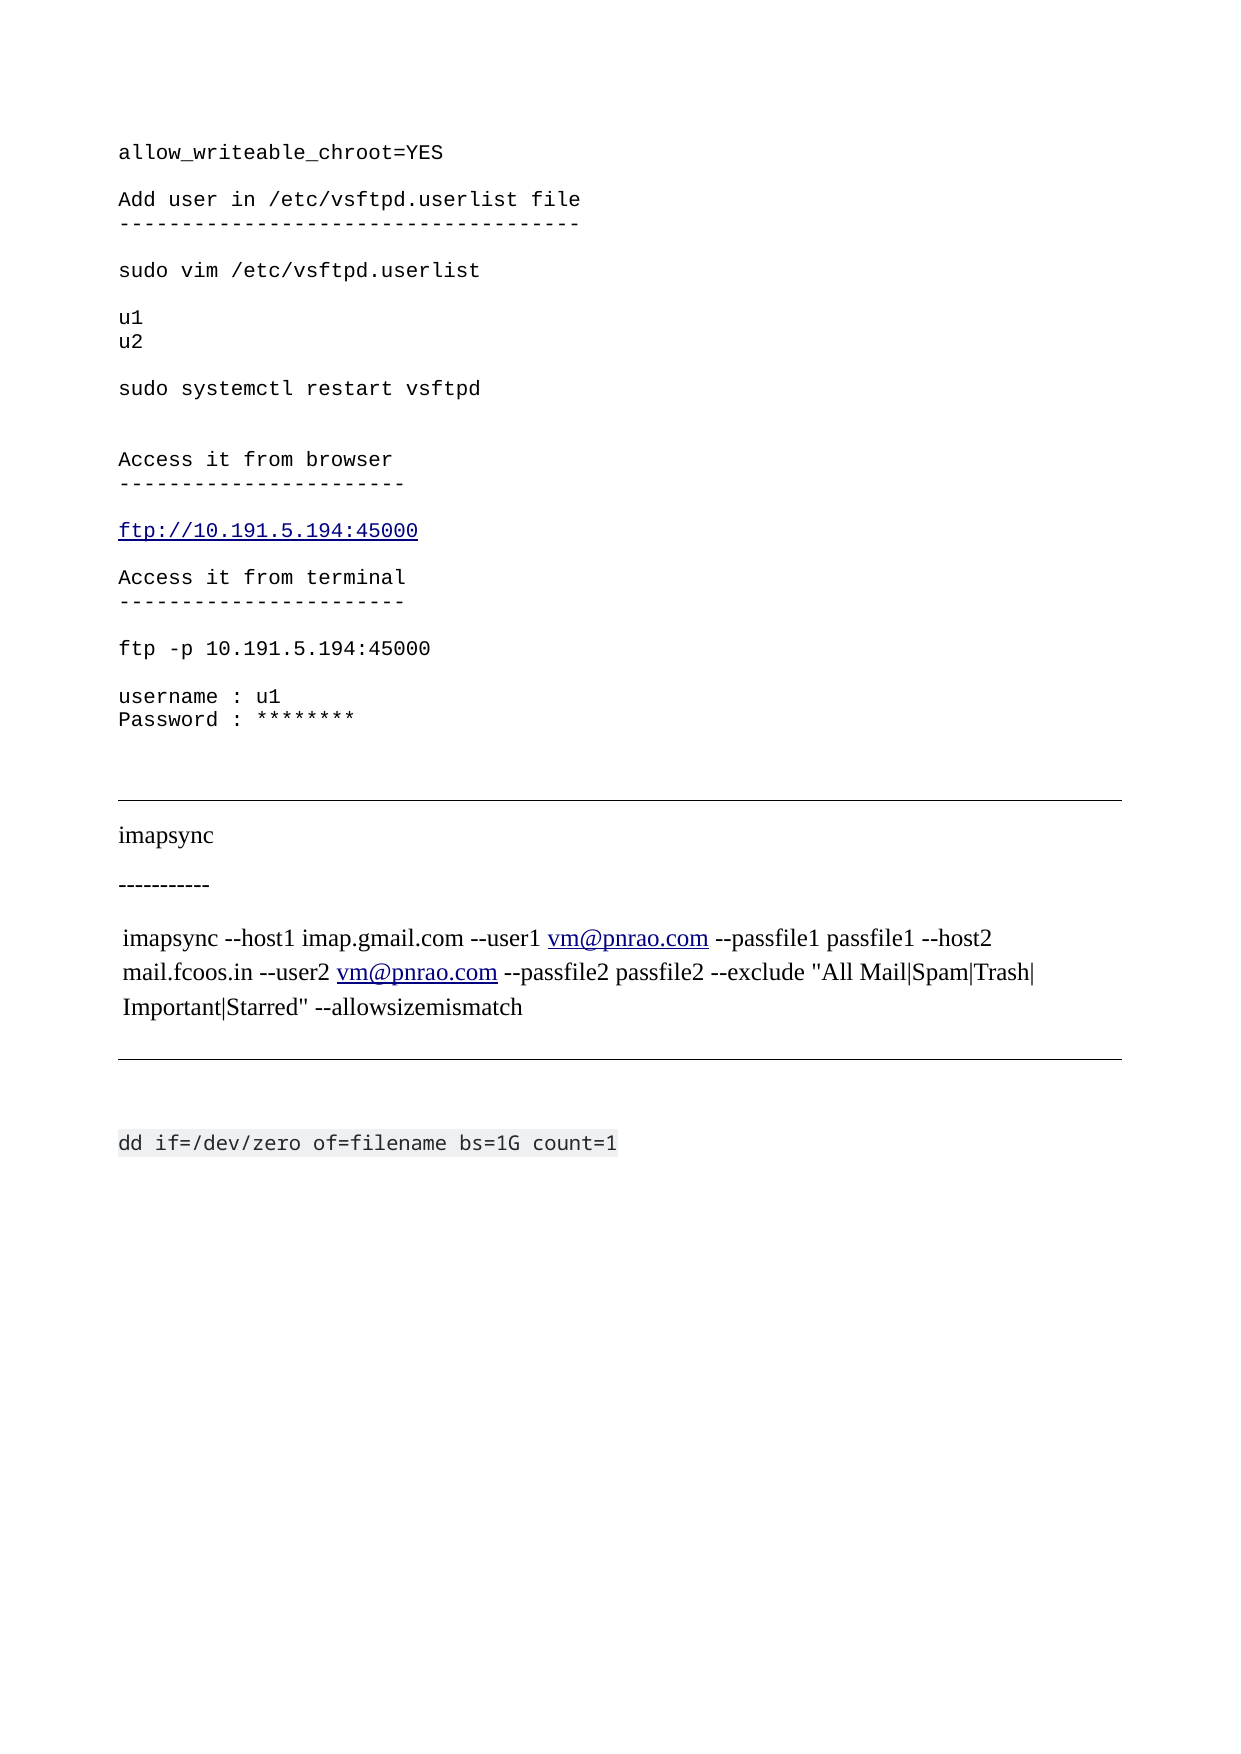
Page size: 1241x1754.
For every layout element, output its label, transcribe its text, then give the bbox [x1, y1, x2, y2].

text ftp -p 10.191.5.194:45000 [118, 638, 1122, 662]
text sudo vim /etc/vsftpd.userlist [118, 260, 1122, 284]
text ftp://10.191.5.194:45000 [118, 520, 1122, 544]
text ----------- [118, 869, 1122, 898]
text u1 [118, 307, 1122, 331]
text Password : ******** [118, 709, 1122, 733]
text Add user in /etc/vsftpd.userlist file [118, 189, 1122, 213]
text ----------------------- [118, 591, 1122, 615]
text ------------------------------------- [118, 213, 1122, 236]
text imapsync [118, 820, 1122, 849]
text dd if=/dev/zero of=filename bs=1G count=1 [118, 1129, 1122, 1157]
text ----------------------- [118, 473, 1122, 496]
text allow_writeable_chroot=YES [118, 142, 1122, 165]
text imapsync --host1 imap.gmail.com --user1 vm@pnrao.com --passfile1 passfile1 --host2 mail.fcoos.in --user2 vm@pnrao.com --passfile2 passfile2 --exclude "All Mail|Spam|Trash|Important|Starred" --allowsizemismatch [118, 918, 1122, 1059]
text sudo systemctl restart vsftpd [118, 378, 1122, 402]
text u2 [118, 331, 1122, 354]
text Access it from browser [118, 449, 1122, 473]
text username : u1 [118, 686, 1122, 709]
text Access it from terminal [118, 567, 1122, 591]
